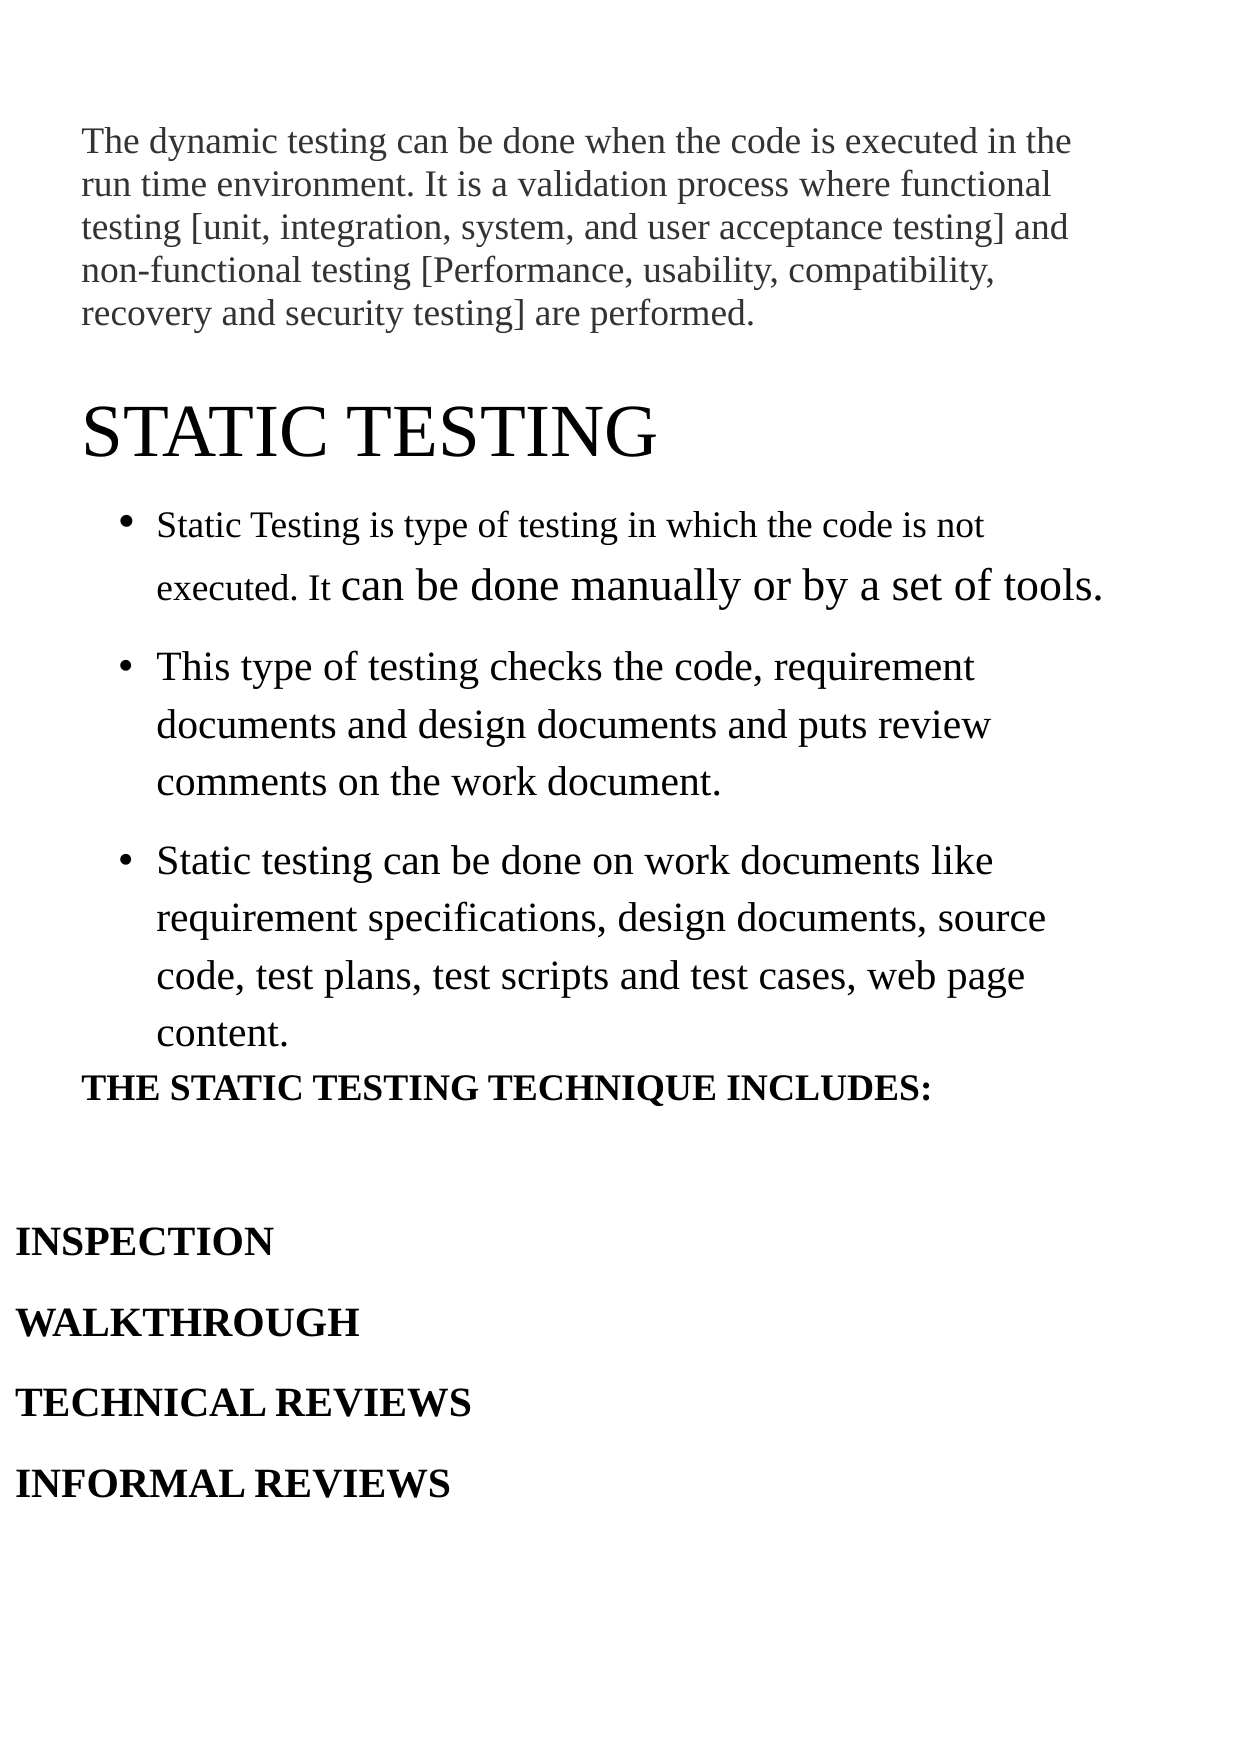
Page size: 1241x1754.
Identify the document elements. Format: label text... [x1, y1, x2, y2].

text The dynamic testing can be done when the code is executed in the run time environment. It is a validation process where functional testing [unit, integration, system, and user acceptance testing] and non-functional testing [Performance, usability, compatibility, recovery and security testing] are performed. [81, 118, 1122, 334]
title THE STATIC TESTING TECHNIQUE INCLUDES: [81, 1065, 1122, 1108]
title Static Testing is type of testing in which the code is not executed. It can be done manually or by a set of tools. [119, 502, 1122, 610]
title STATIC TESTING [81, 386, 1122, 473]
title Static testing can be done on work documents like requirement specifications, design documents, source code, test plans, test scripts and test cases, web page content. [119, 835, 1122, 1056]
title This type of testing checks the code, requirement documents and design documents and puts review comments on the work document. [119, 642, 1122, 805]
